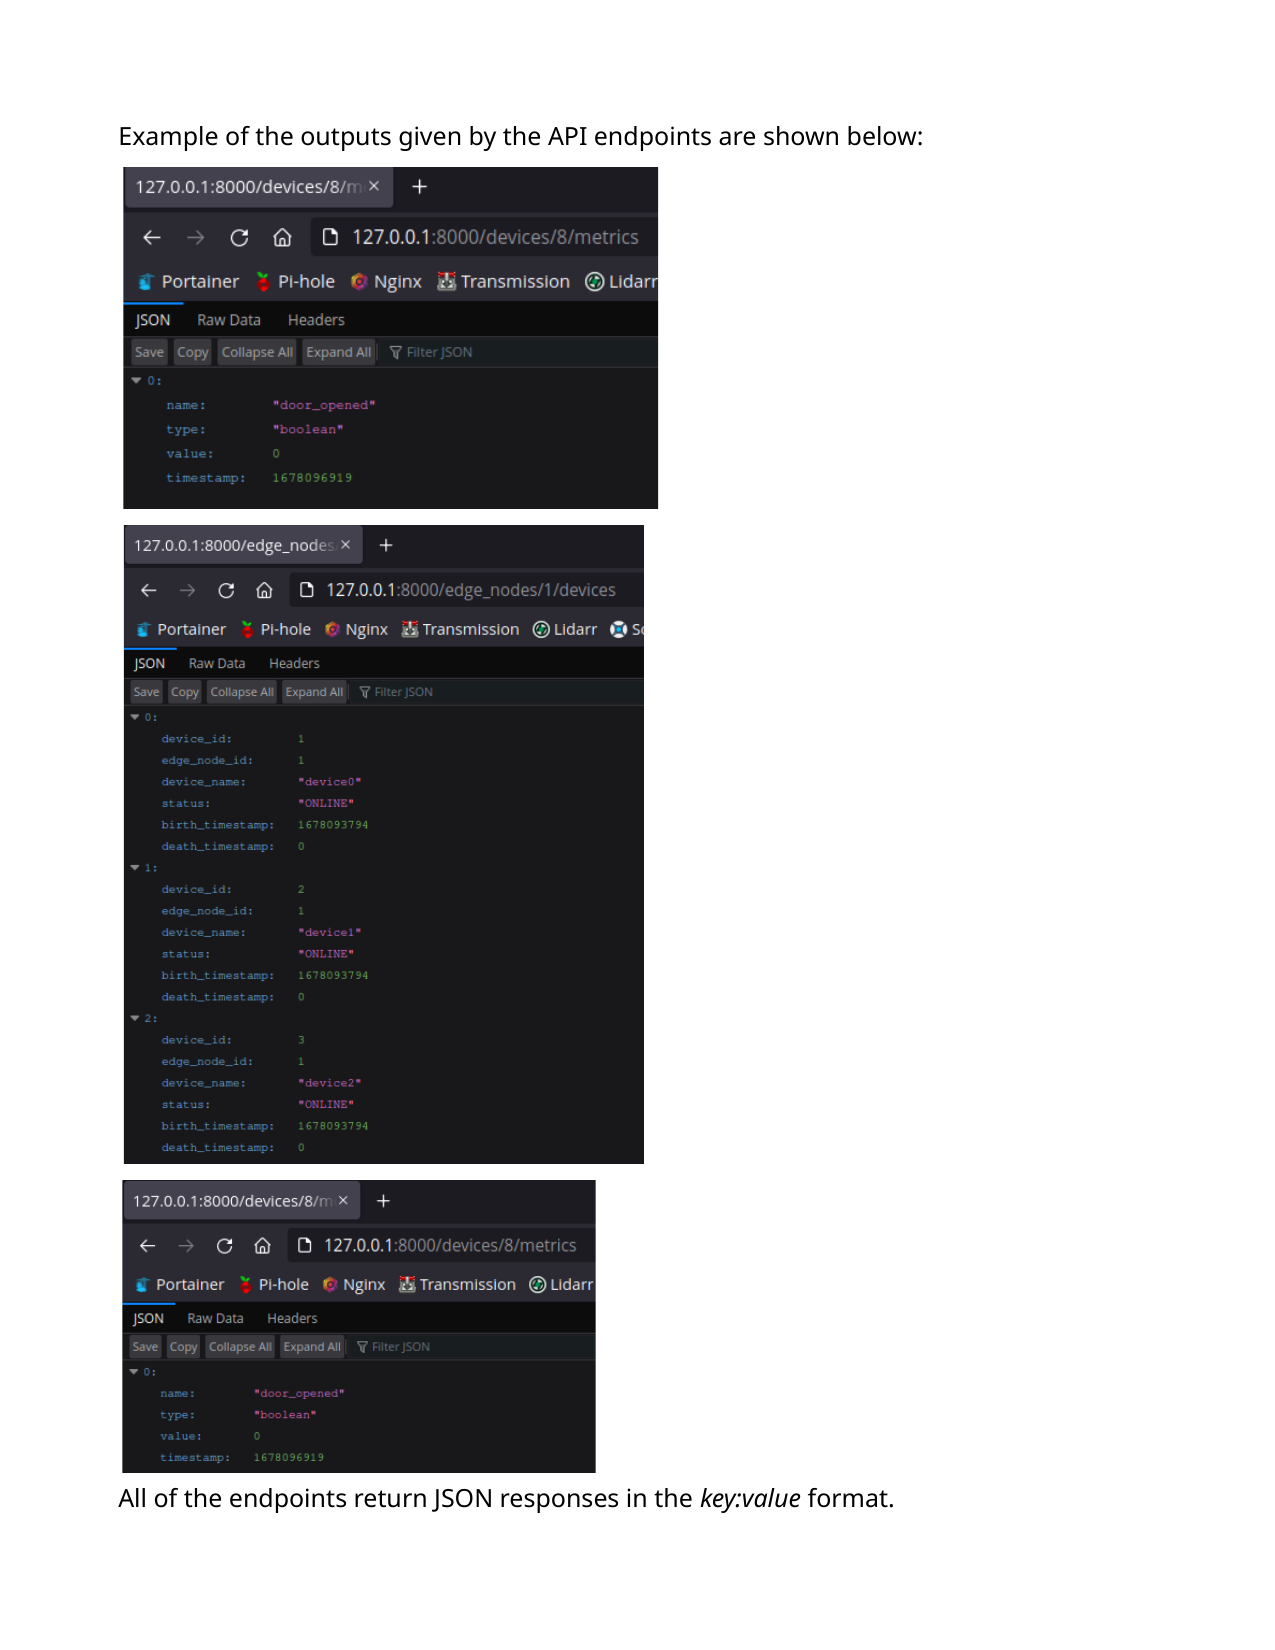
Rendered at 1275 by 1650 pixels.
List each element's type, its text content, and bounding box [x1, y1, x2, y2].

text Example of the outputs given by the API endpoints are shown below: [118, 118, 1157, 152]
text All of the endpoints return JSON responses in the key:value format. [118, 1481, 1157, 1515]
